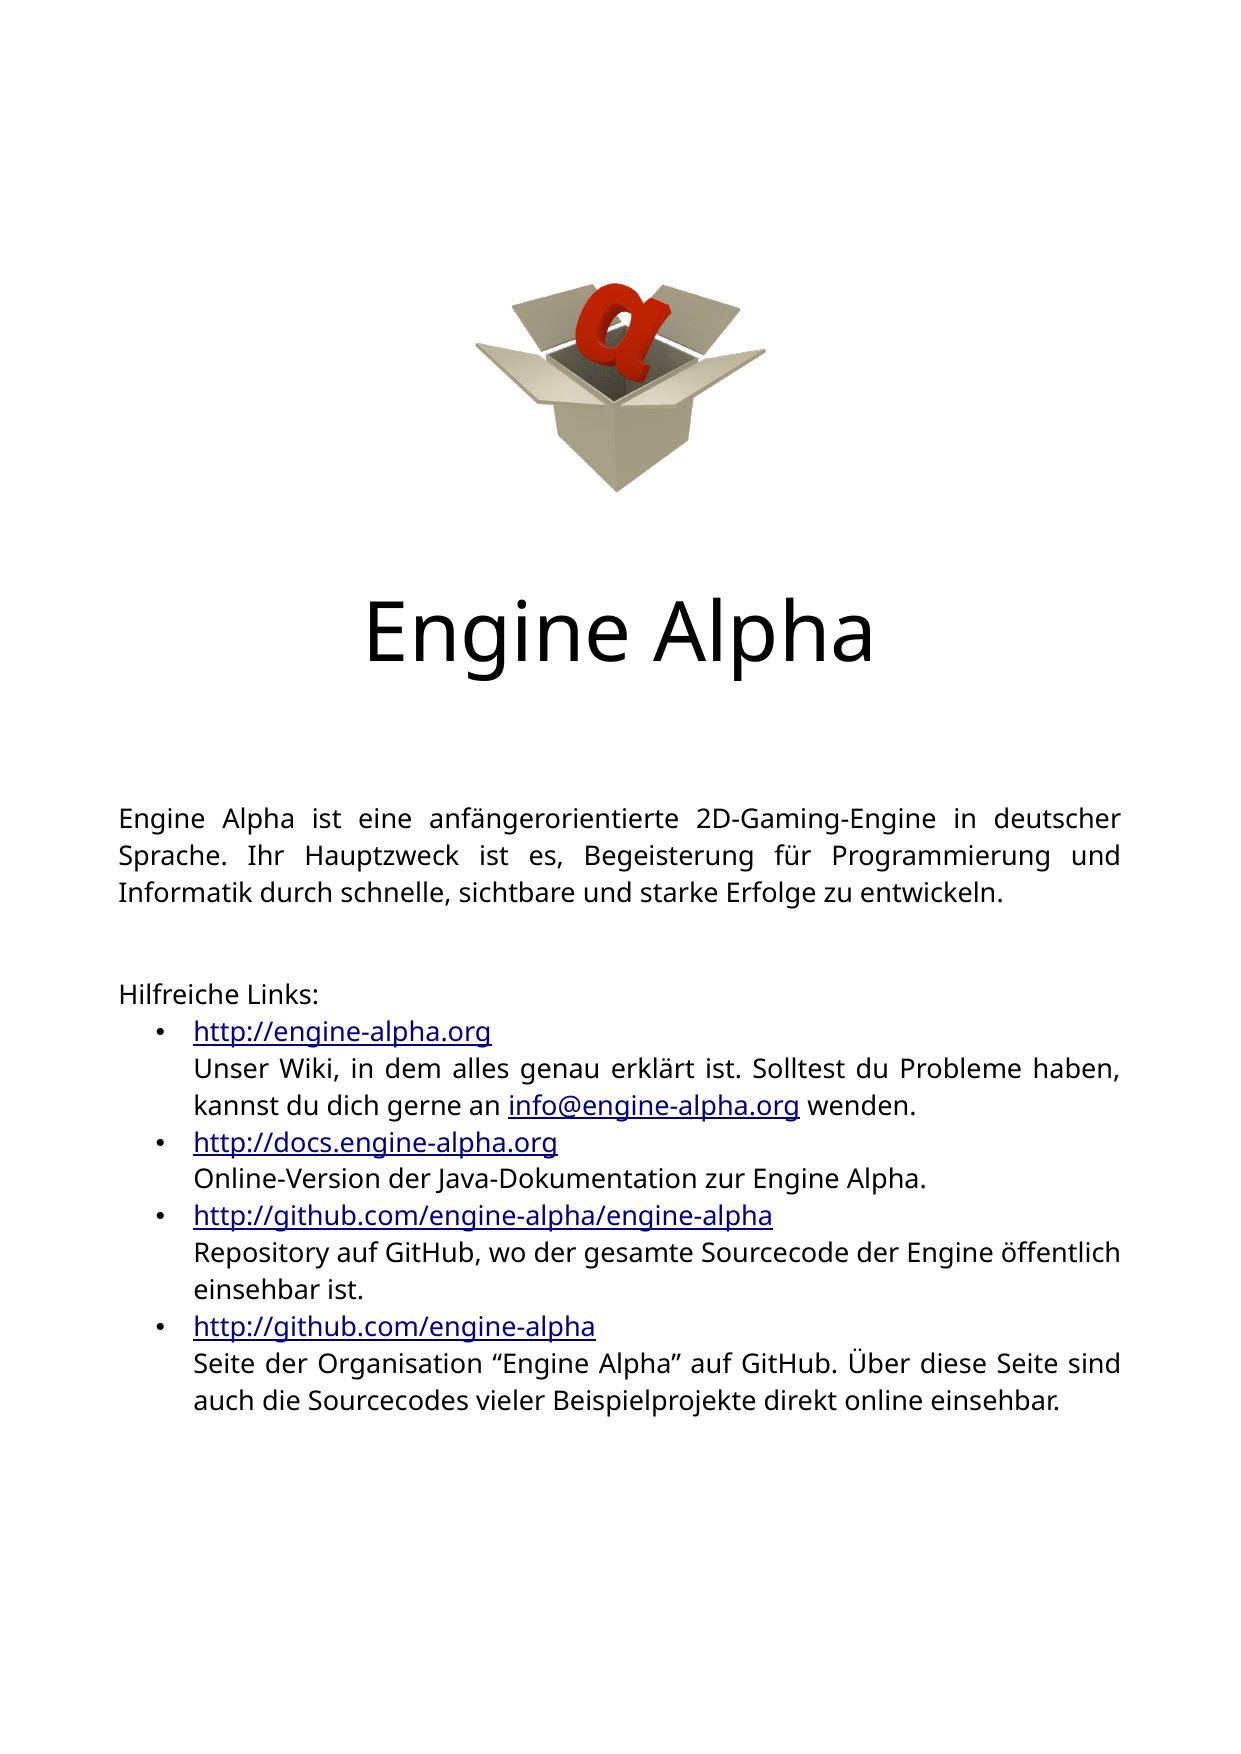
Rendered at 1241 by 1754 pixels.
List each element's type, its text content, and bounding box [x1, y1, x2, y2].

list http://docs.engine-alpha.org Online-Version der Java-Dokumentation zur Engine Alpha. [156, 1123, 1122, 1197]
list http://github.com/engine-alpha Seite der Organisation “Engine Alpha” auf GitHub. Über diese Seite sind auch die Sourcecodes vieler Beispielprojekte direkt online einsehbar. [156, 1307, 1122, 1418]
picture [469, 222, 771, 527]
list http://engine-alpha.org Unser Wiki, in dem alles genau erklärt ist. Solltest du Probleme haben, kannst du dich gerne an info@engine-alpha.org wenden. [156, 1012, 1122, 1123]
text Engine Alpha [118, 572, 1122, 686]
text Engine Alpha ist eine anfängerorientierte 2D-Gaming-Engine in deutscher Sprache. Ihr Hauptzweck ist es, Begeisterung für Programmierung und Informatik durch schnelle, sichtbare und starke Erfolge zu entwickeln. [118, 799, 1122, 910]
list http://github.com/engine-alpha/engine-alpha Repository auf GitHub, wo der gesamte Sourcecode der Engine öffentlich einsehbar ist. [156, 1197, 1122, 1307]
text Hilfreiche Links: [118, 976, 1122, 1012]
